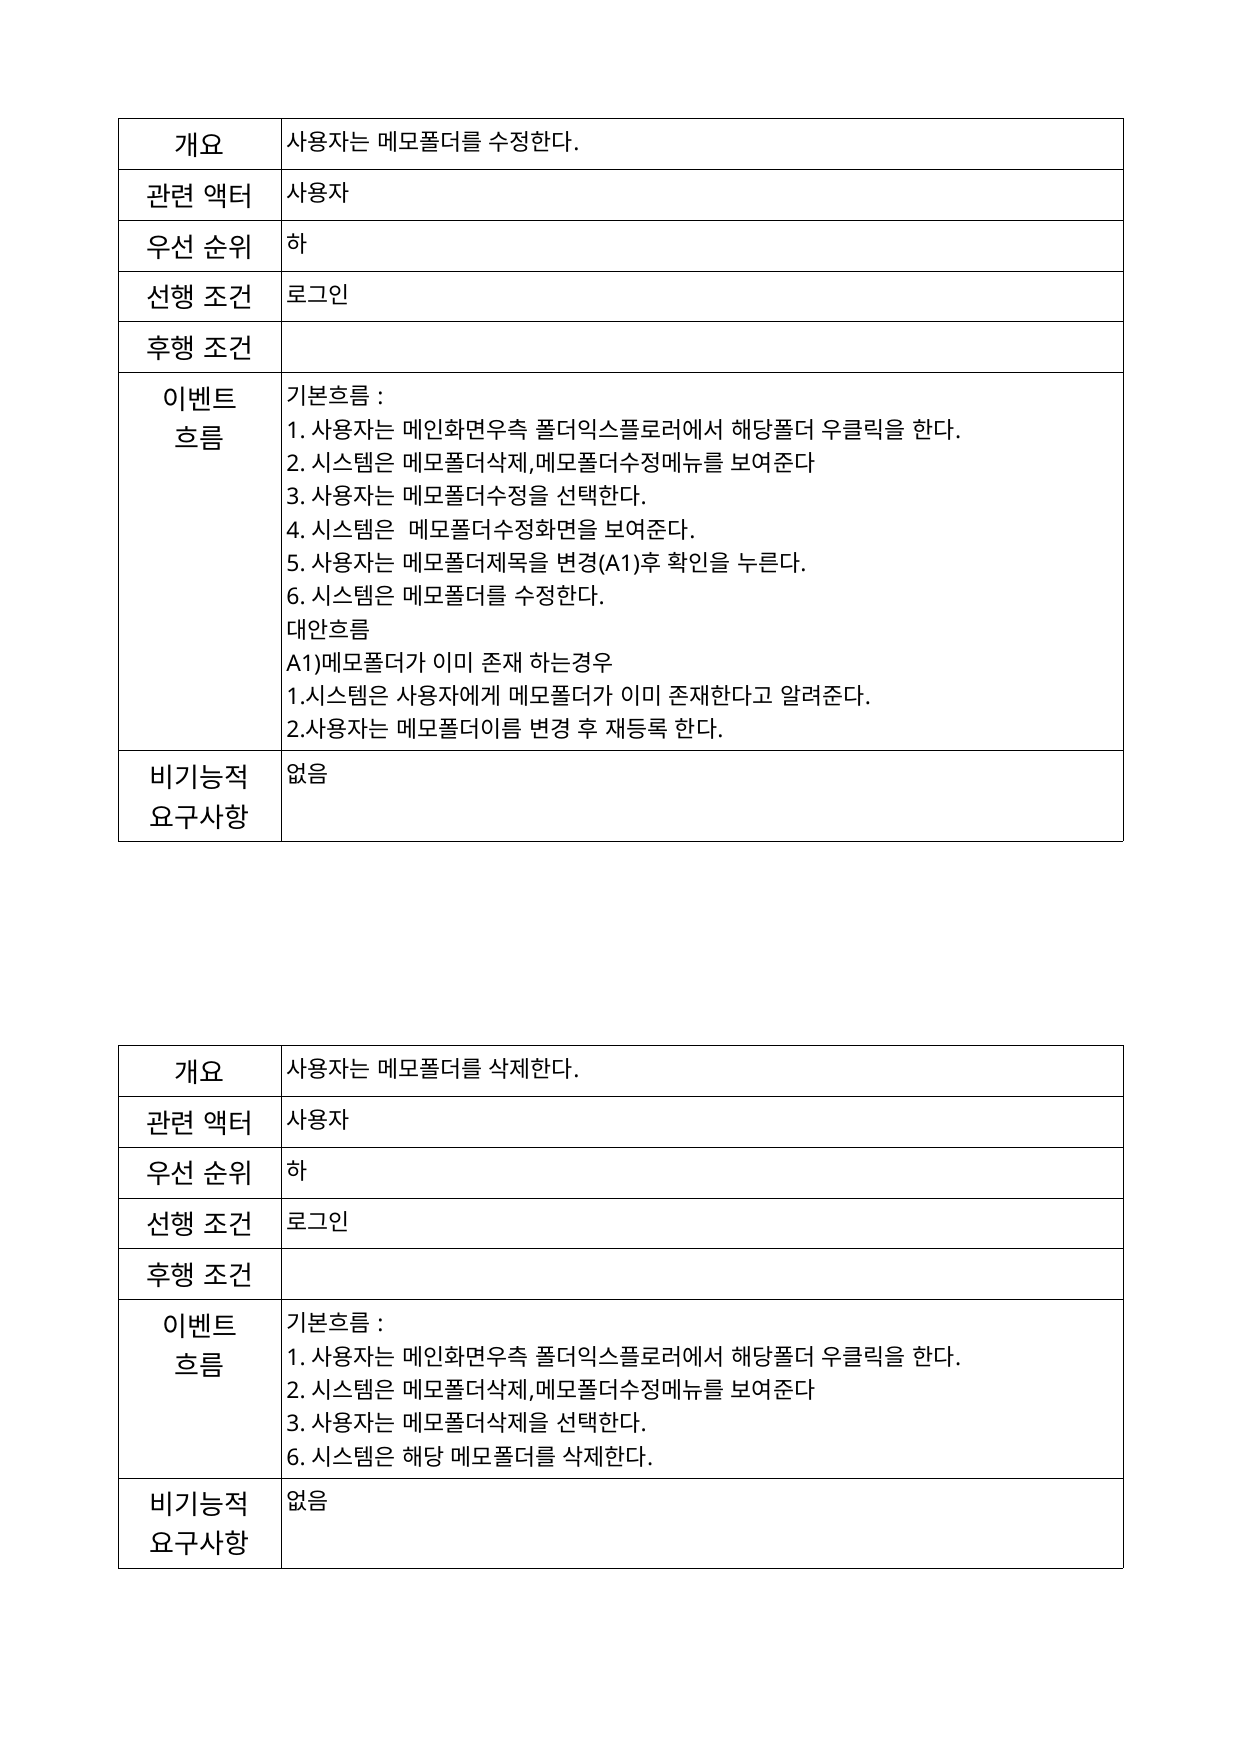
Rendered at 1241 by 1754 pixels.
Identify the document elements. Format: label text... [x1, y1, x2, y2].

table_cell 로그인 [282, 1199, 1123, 1248]
table_cell 후행 조건 [119, 322, 281, 372]
table_cell 비기능적 요구사항 [119, 751, 281, 841]
table_cell 사용자 [282, 1097, 1123, 1147]
table_cell 하 [282, 221, 1123, 271]
table_cell [282, 322, 1123, 372]
table_header 사용자는 메모폴더를 삭제한다. [282, 1046, 1123, 1096]
table_cell 우선 순위 [119, 221, 281, 271]
table_cell 관련 액터 [119, 170, 281, 220]
table_cell 없음 [282, 1479, 1123, 1567]
table_cell 기본흐름 : 1. 사용자는 메인화면우측 폴더익스플로러에서 해당폴더 우클릭을 한다. 2. 시스템은 메모폴더삭제,메모폴더수정메뉴를 보여준다 3. 사용자는 메모폴더수정을 선택한다. 4. 시스템은 메모폴더수정화면을 보여준다. 5. 사용자는 메모폴더제목을 변경(A1)후 확인을 누른다. 6. 시스템은 메모폴더를 수정한다. 대안흐름 A1)메모폴더가 이미 존재 하는경우 1.시스템은 사용자에게 메모폴더가 이미 존재한다고 알려준다. 2.사용자는 메모폴더이름 변경 후 재등록 한다. [282, 373, 1123, 750]
table_cell 이벤트 흐름 [119, 1300, 281, 1477]
table_cell 로그인 [282, 272, 1123, 321]
table_cell 선행 조건 [119, 1199, 281, 1248]
table_cell [282, 1249, 1123, 1299]
table_cell 이벤트 흐름 [119, 373, 281, 750]
table_header 개요 [119, 1046, 281, 1096]
table_cell 관련 액터 [119, 1097, 281, 1147]
table_cell 비기능적 요구사항 [119, 1479, 281, 1567]
table_cell 없음 [282, 751, 1123, 841]
table_cell 기본흐름 : 1. 사용자는 메인화면우측 폴더익스플로러에서 해당폴더 우클릭을 한다. 2. 시스템은 메모폴더삭제,메모폴더수정메뉴를 보여준다 3. 사용자는 메모폴더삭제을 선택한다. 6. 시스템은 해당 메모폴더를 삭제한다. [282, 1300, 1123, 1477]
table_header 개요 [119, 119, 281, 169]
table_cell 후행 조건 [119, 1249, 281, 1299]
table_cell 사용자 [282, 170, 1123, 220]
table_cell 선행 조건 [119, 272, 281, 321]
table_header 사용자는 메모폴더를 수정한다. [282, 119, 1123, 169]
table_cell 하 [282, 1148, 1123, 1197]
table_cell 우선 순위 [119, 1148, 281, 1197]
